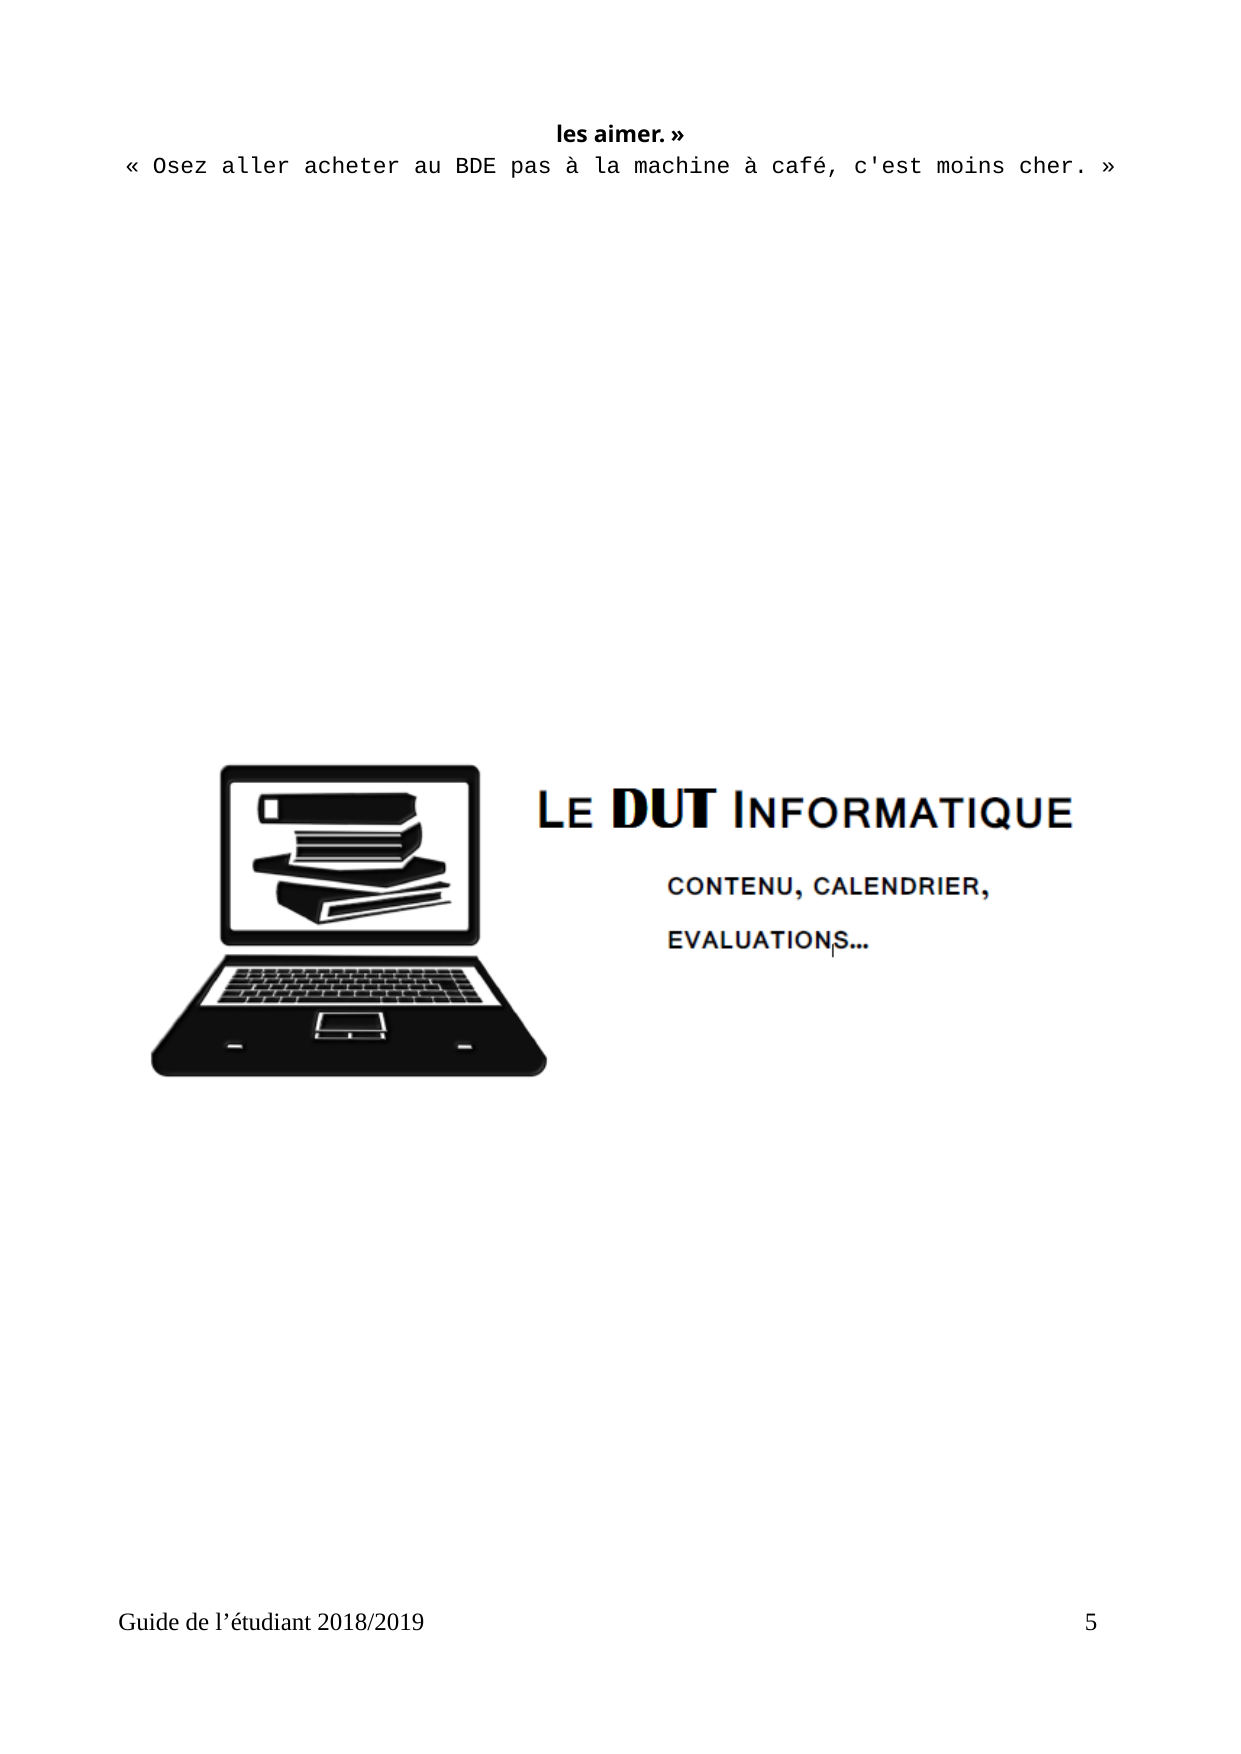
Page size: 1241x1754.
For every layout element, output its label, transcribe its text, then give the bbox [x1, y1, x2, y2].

text « Osez aller acheter au BDE pas à la machine à café, c'est moins cher. » [118, 154, 1122, 180]
text les aimer. » [118, 118, 1122, 149]
picture [118, 669, 1099, 1129]
